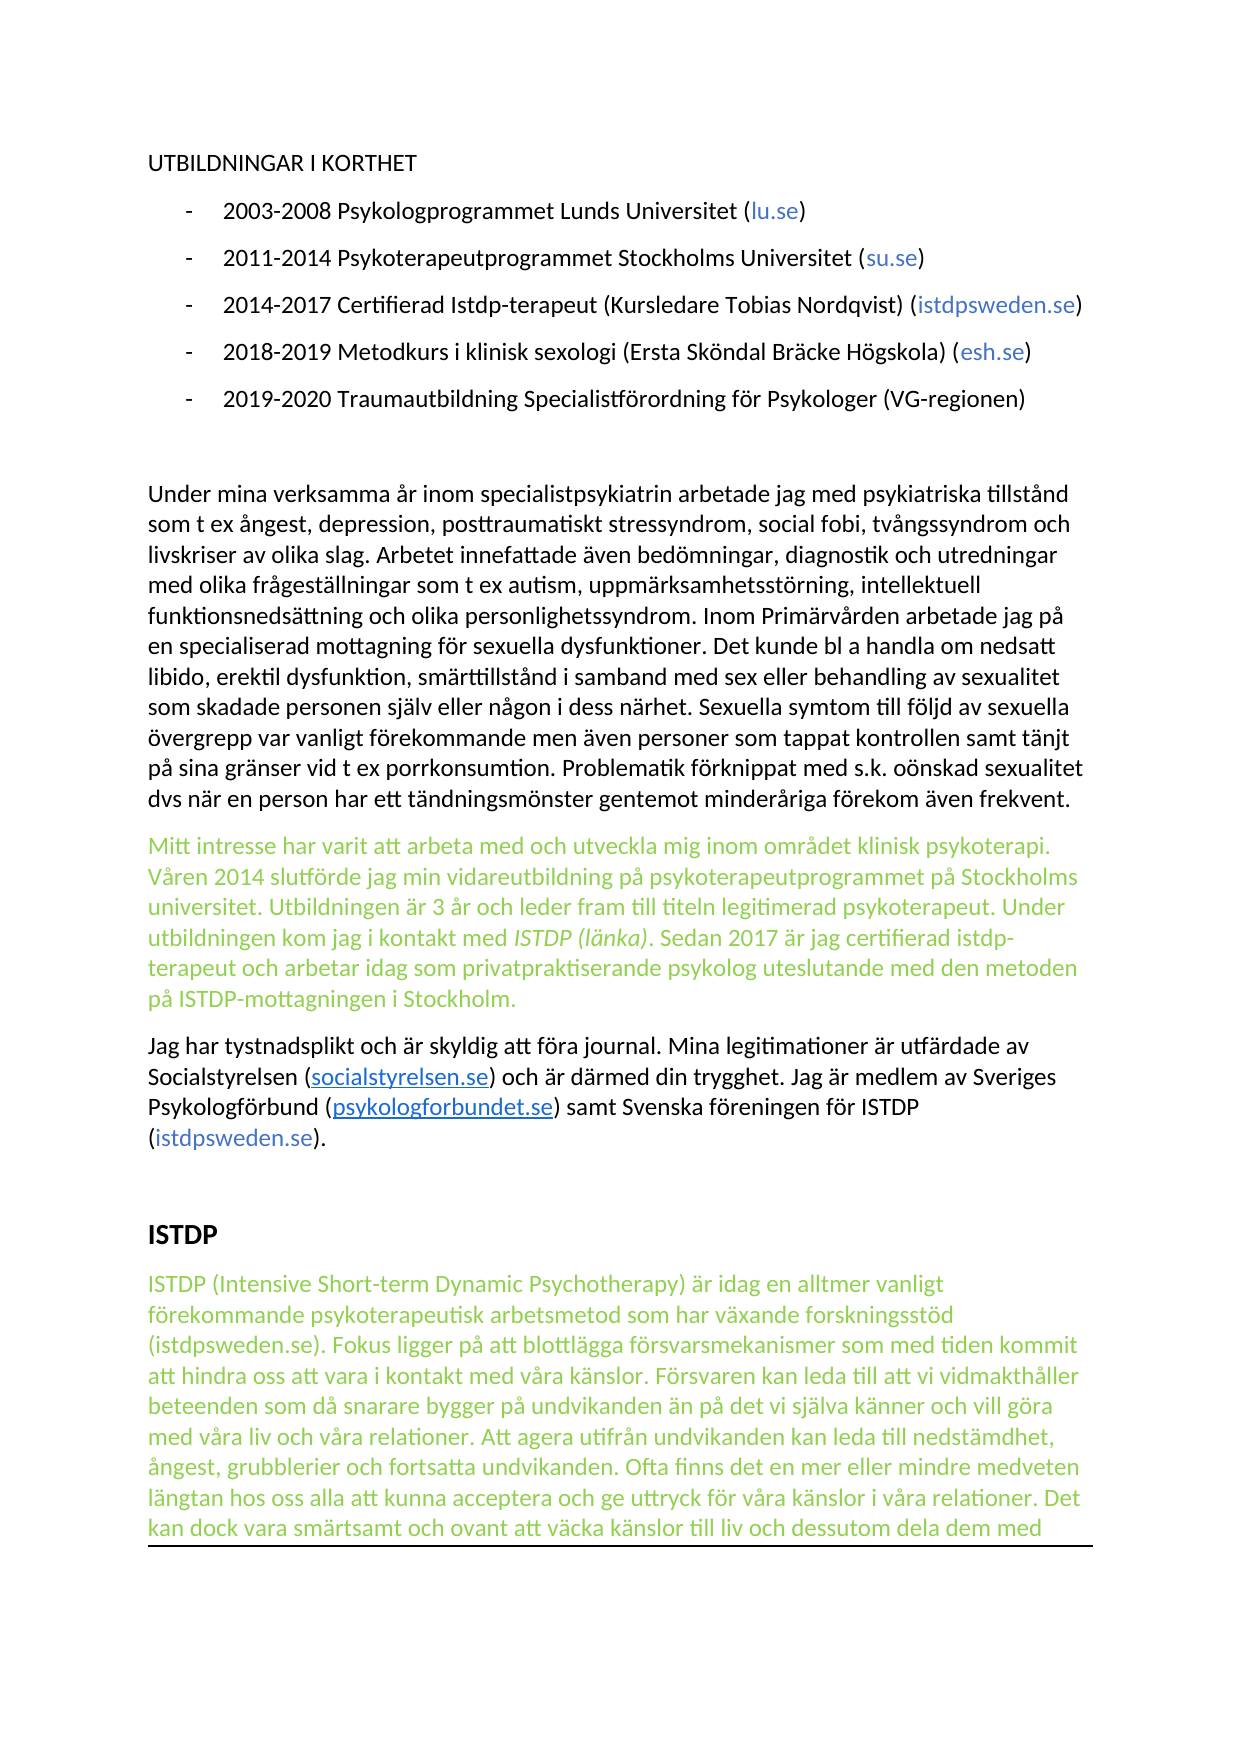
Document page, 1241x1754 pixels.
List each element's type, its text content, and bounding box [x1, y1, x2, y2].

text ISTDP [148, 1216, 1093, 1252]
text UTBILDNINGAR I KORTHET [148, 148, 1093, 178]
text Under mina verksamma år inom specialistpsykiatrin arbetade jag med psykiatriska tillstånd som t ex ångest, depression, posttraumatiskt stressyndrom, social fobi, tvångssyndrom och livskriser av olika slag. Arbetet innefattade även bedömningar, diagnostik och utredningar med olika frågeställningar som t ex autism, uppmärksamhetsstörning, intellektuell funktionsnedsättning och olika personlighetssyndrom. Inom Primärvården arbetade jag på en specialiserad mottagning för sexuella dysfunktioner. Det kunde bl a handla om nedsatt libido, erektil dysfunktion, smärttillstånd i samband med sex eller behandling av sexualitet som skadade personen själv eller någon i dess närhet. Sexuella symtom till följd av sexuella övergrepp var vanligt förekommande men även personer som tappat kontrollen samt tänjt på sina gränser vid t ex porrkonsumtion. Problematik förknippat med s.k. oönskad sexualitet dvs när en person har ett tändningsmönster gentemot minderåriga förekom även frekvent. [148, 478, 1093, 814]
list 2011-2014 Psykoterapeutprogrammet Stockholms Universitet (su.se) [185, 242, 1093, 272]
list 2018-2019 Metodkurs i klinisk sexologi (Ersta Sköndal Bräcke Högskola) (esh.se) [185, 336, 1093, 367]
list 2014-2017 Certifierad Istdp-terapeut (Kursledare Tobias Nordqvist) (istdpsweden.se) [185, 289, 1093, 320]
text ISTDP (Intensive Short-term Dynamic Psychotherapy) är idag en alltmer vanligt förekommande psykoterapeutisk arbetsmetod som har växande forskningsstöd (istdpsweden.se). Fokus ligger på att blottlägga försvarsmekanismer som med tiden kommit att hindra oss att vara i kontakt med våra känslor. Försvaren kan leda till att vi vidmakthåller beteenden som då snarare bygger på undvikanden än på det vi själva känner och vill göra med våra liv och våra relationer. Att agera utifrån undvikanden kan leda till nedstämdhet, ångest, grubblerier och fortsatta undvikanden. Ofta finns det en mer eller mindre medveten längtan hos oss alla att kunna acceptera och ge uttryck för våra känslor i våra relationer. Det kan dock vara smärtsamt och ovant att väcka känslor till liv och dessutom dela dem med [148, 1268, 1093, 1545]
text Jag har tystnadsplikt och är skyldig att föra journal. Mina legitimationer är utfärdade av Socialstyrelsen (socialstyrelsen.se) och är därmed din trygghet. Jag är medlem av Sveriges Psykologförbund (psykologforbundet.se) samt Svenska föreningen för ISTDP (istdpsweden.se). [148, 1030, 1093, 1152]
list 2003-2008 Psykologprogrammet Lunds Universitet (lu.se) [185, 195, 1093, 225]
text Mitt intresse har varit att arbeta med och utveckla mig inom området klinisk psykoterapi. Våren 2014 slutförde jag min vidareutbildning på psykoterapeutprogrammet på Stockholms universitet. Utbildningen är 3 år och leder fram till titeln legitimerad psykoterapeut. Under utbildningen kom jag i kontakt med ISTDP (länka). Sedan 2017 är jag certifierad istdp-terapeut och arbetar idag som privatpraktiserande psykolog uteslutande med den metoden på ISTDP-mottagningen i Stockholm. [148, 830, 1093, 1013]
list 2019-2020 Traumautbildning Specialistförordning för Psykologer (VG-regionen) [185, 383, 1093, 414]
